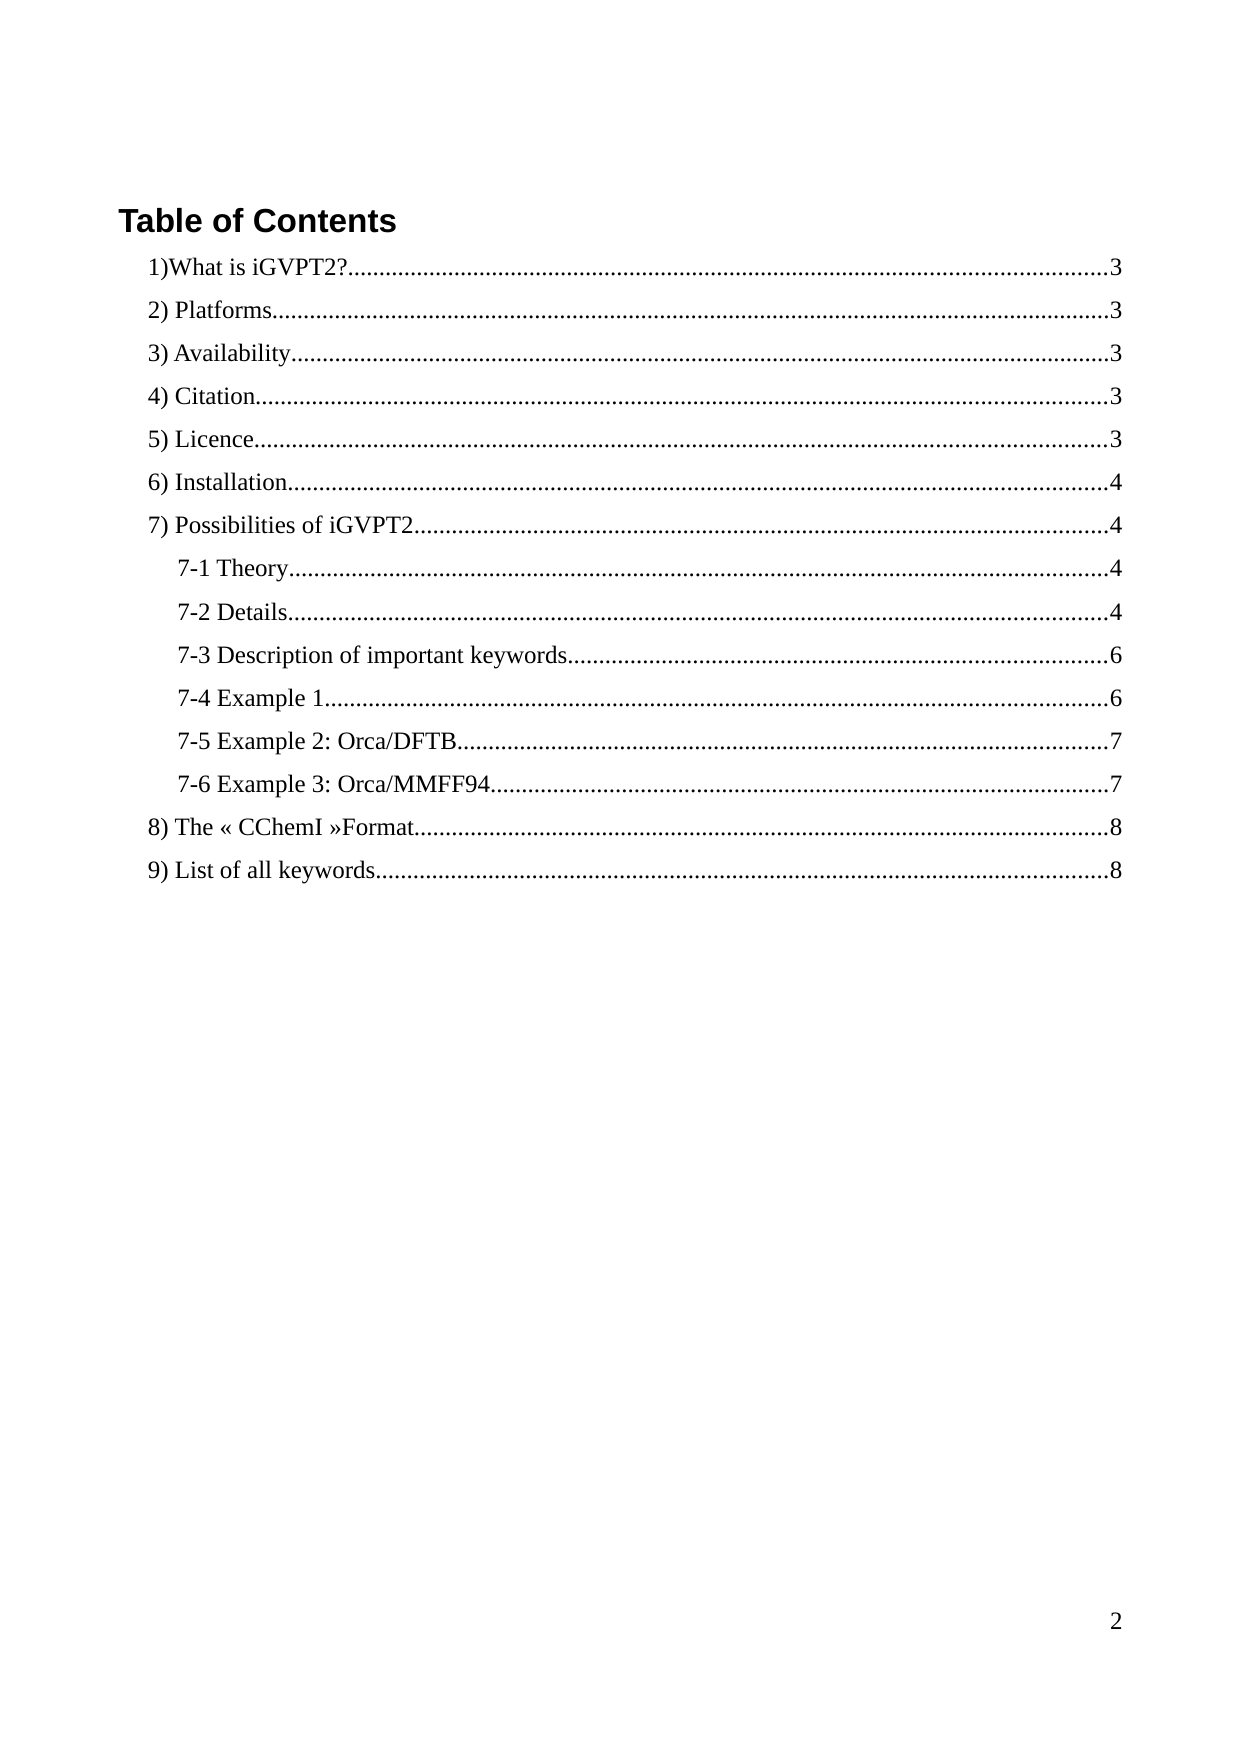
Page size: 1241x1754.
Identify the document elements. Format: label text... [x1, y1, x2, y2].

text 7-3 Description of important keywords 6 [177, 640, 1122, 668]
text 5) Licence 3 [148, 424, 1122, 453]
text 7) Possibilities of iGVPT2 4 [148, 510, 1122, 539]
text 3) Availability 3 [148, 338, 1122, 367]
text 1)What is iGVPT2? 3 [148, 252, 1122, 280]
text 7-6 Example 3: Orca/MMFF94 7 [177, 769, 1122, 798]
text 7-2 Details 4 [177, 597, 1122, 625]
text 7-1 Theory 4 [177, 553, 1122, 582]
text 7-4 Example 1 6 [177, 683, 1122, 712]
subtitle Table of Contents [118, 201, 1122, 239]
text 8) The « CChemI »Format 8 [148, 812, 1122, 841]
text 9) List of all keywords 8 [148, 855, 1122, 884]
text 2) Platforms 3 [148, 295, 1122, 323]
text 4) Citation 3 [148, 381, 1122, 410]
text 7-5 Example 2: Orca/DFTB 7 [177, 726, 1122, 755]
text 6) Installation 4 [148, 467, 1122, 496]
